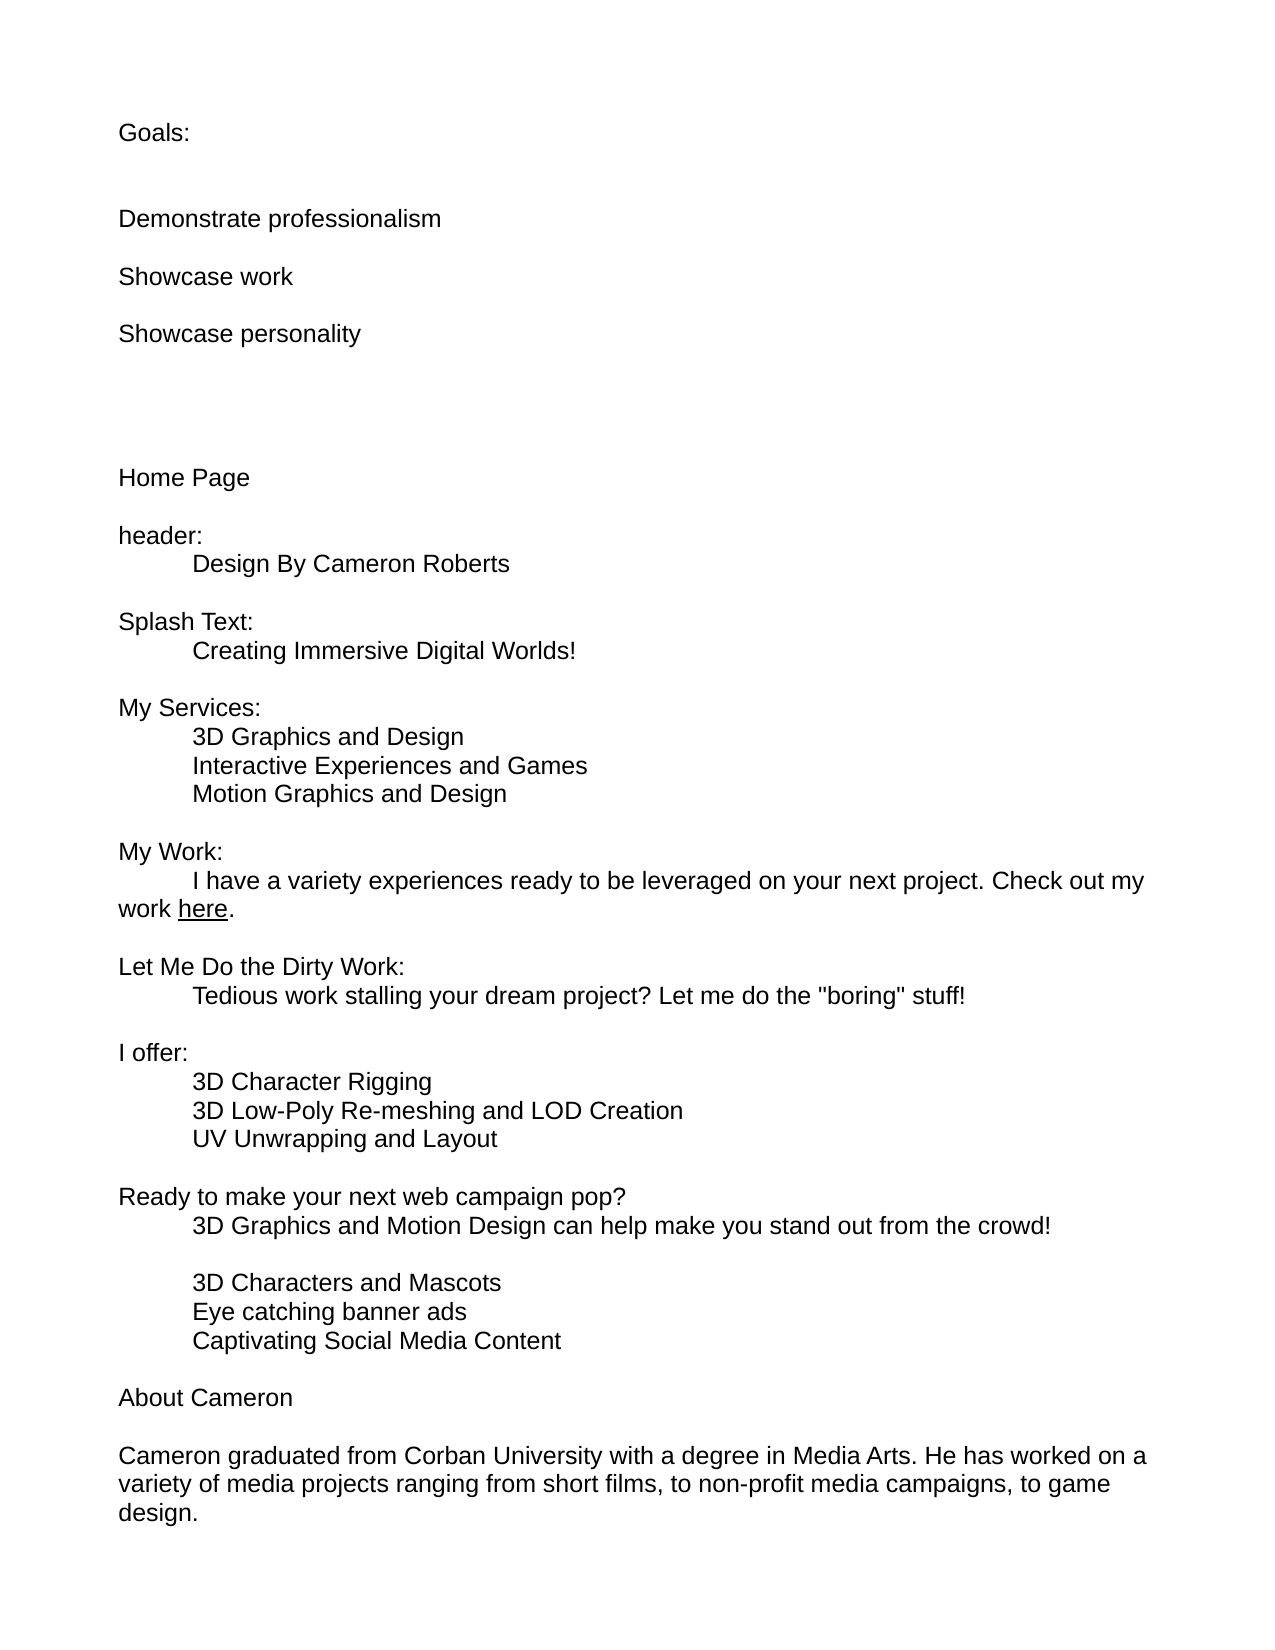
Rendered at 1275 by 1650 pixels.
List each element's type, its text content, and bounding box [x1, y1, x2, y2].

text I offer: [118, 1038, 1157, 1067]
text My Work: [118, 837, 1157, 866]
text header: [118, 521, 1157, 549]
text 3D Character Rigging [118, 1067, 1157, 1096]
text Cameron graduated from Corban University with a degree in Media Arts. He has worked on a variety of media projects ranging from short films, to non-profit media campaigns, to game design. [118, 1441, 1157, 1527]
text 3D Low-Poly Re-meshing and LOD Creation [118, 1096, 1157, 1124]
text Creating Immersive Digital Worlds! [118, 636, 1157, 664]
text I have a variety experiences ready to be leveraged on your next project. Check out my work here. [118, 866, 1157, 923]
text Eye catching banner ads [118, 1297, 1157, 1326]
text 3D Characters and Mascots [118, 1268, 1157, 1297]
text Tedious work stalling your dream project? Let me do the "boring" stuff! [118, 981, 1157, 1009]
text Ready to make your next web campaign pop? [118, 1182, 1157, 1211]
text Showcase work [118, 262, 1157, 291]
text Interactive Experiences and Games [118, 751, 1157, 779]
text Let Me Do the Dirty Work: [118, 952, 1157, 981]
text About Cameron [118, 1383, 1157, 1412]
text Design By Cameron Roberts [118, 549, 1157, 578]
text 3D Graphics and Design [118, 722, 1157, 751]
text 3D Graphics and Motion Design can help make you stand out from the crowd! [118, 1211, 1157, 1239]
text Motion Graphics and Design [118, 779, 1157, 808]
text Home Page [118, 463, 1157, 492]
text UV Unwrapping and Layout [118, 1124, 1157, 1153]
text Demonstrate professionalism [118, 204, 1157, 233]
text Goals: [118, 118, 1157, 147]
text Captivating Social Media Content [118, 1326, 1157, 1354]
text Splash Text: [118, 607, 1157, 636]
text Showcase personality [118, 319, 1157, 348]
text My Services: [118, 693, 1157, 722]
